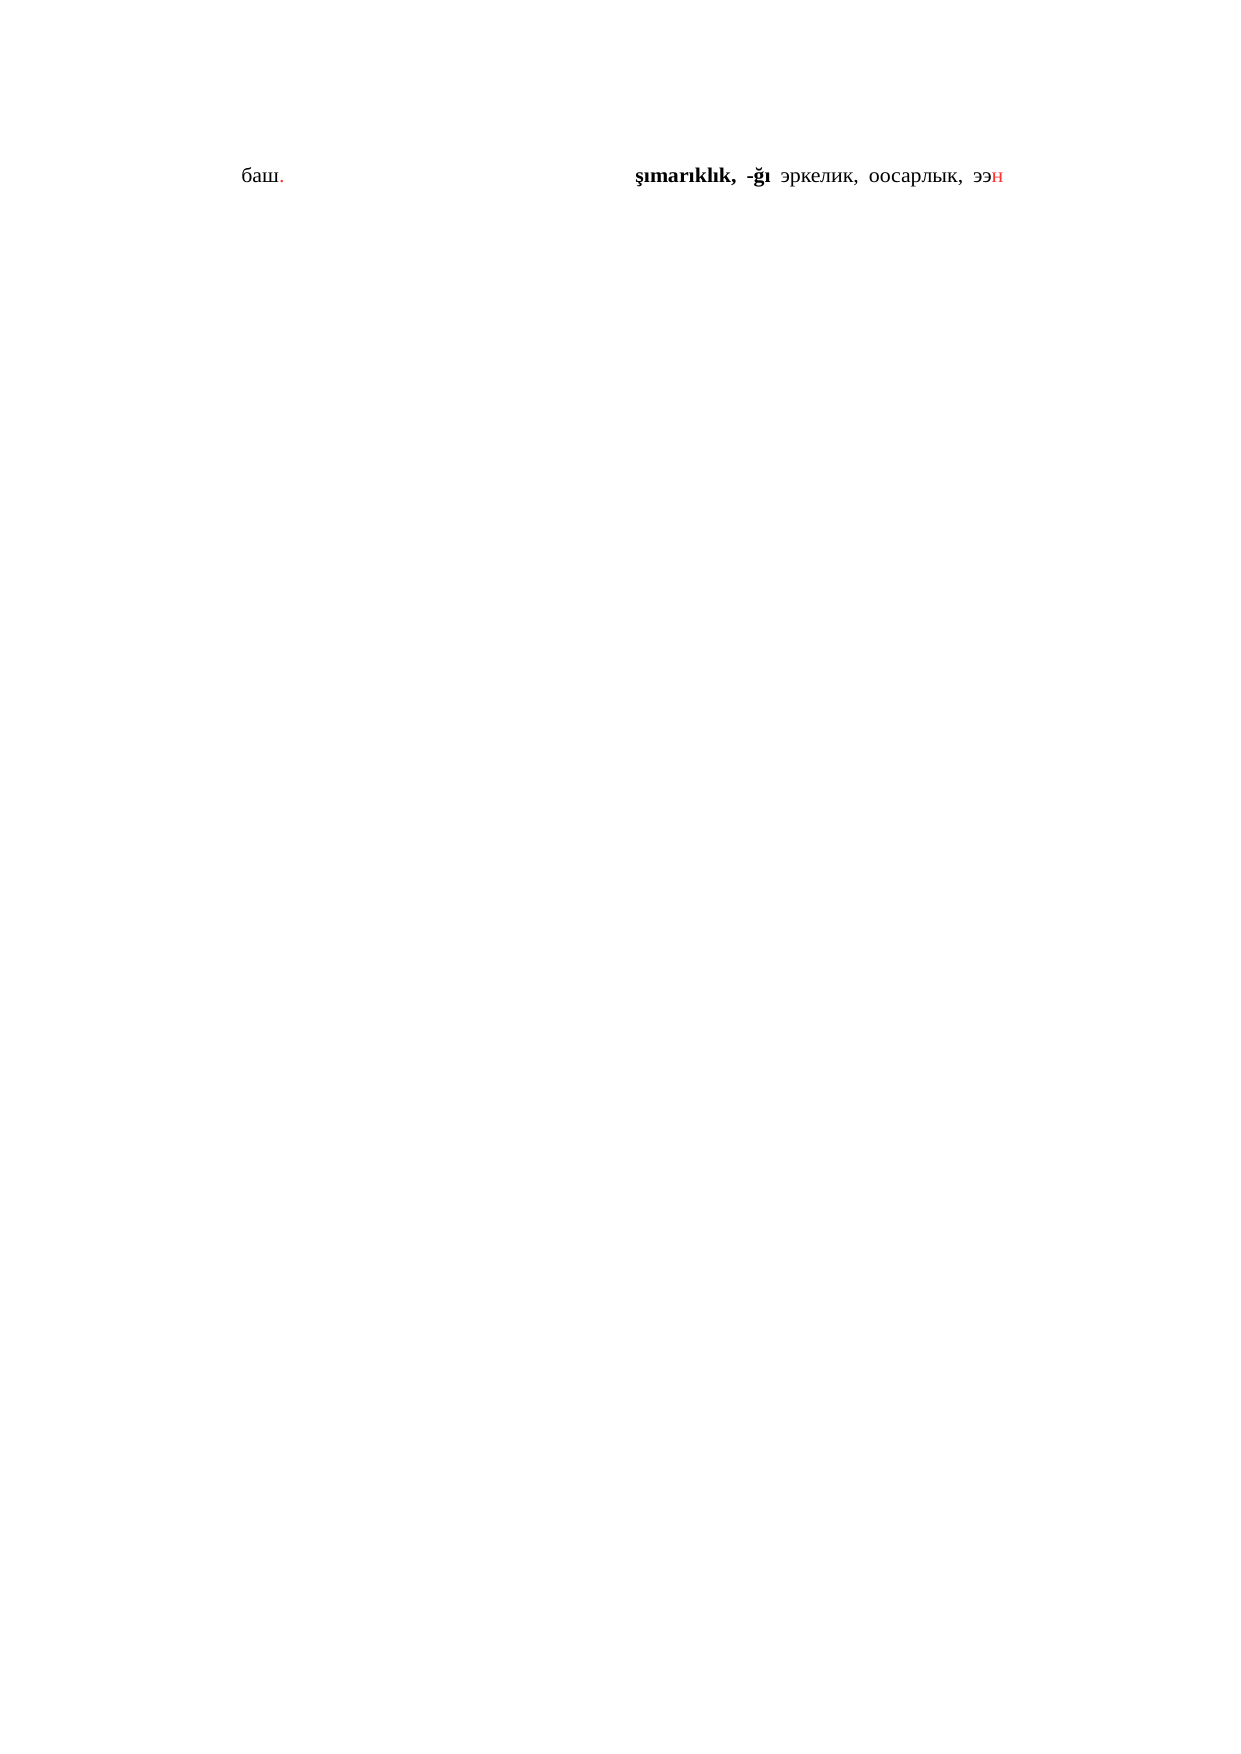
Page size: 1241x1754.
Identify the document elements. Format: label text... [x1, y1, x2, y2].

text şımarıklık, -ğı эркелик, оосарлык, ээн [635, 164, 1042, 187]
text баш. [197, 164, 586, 187]
